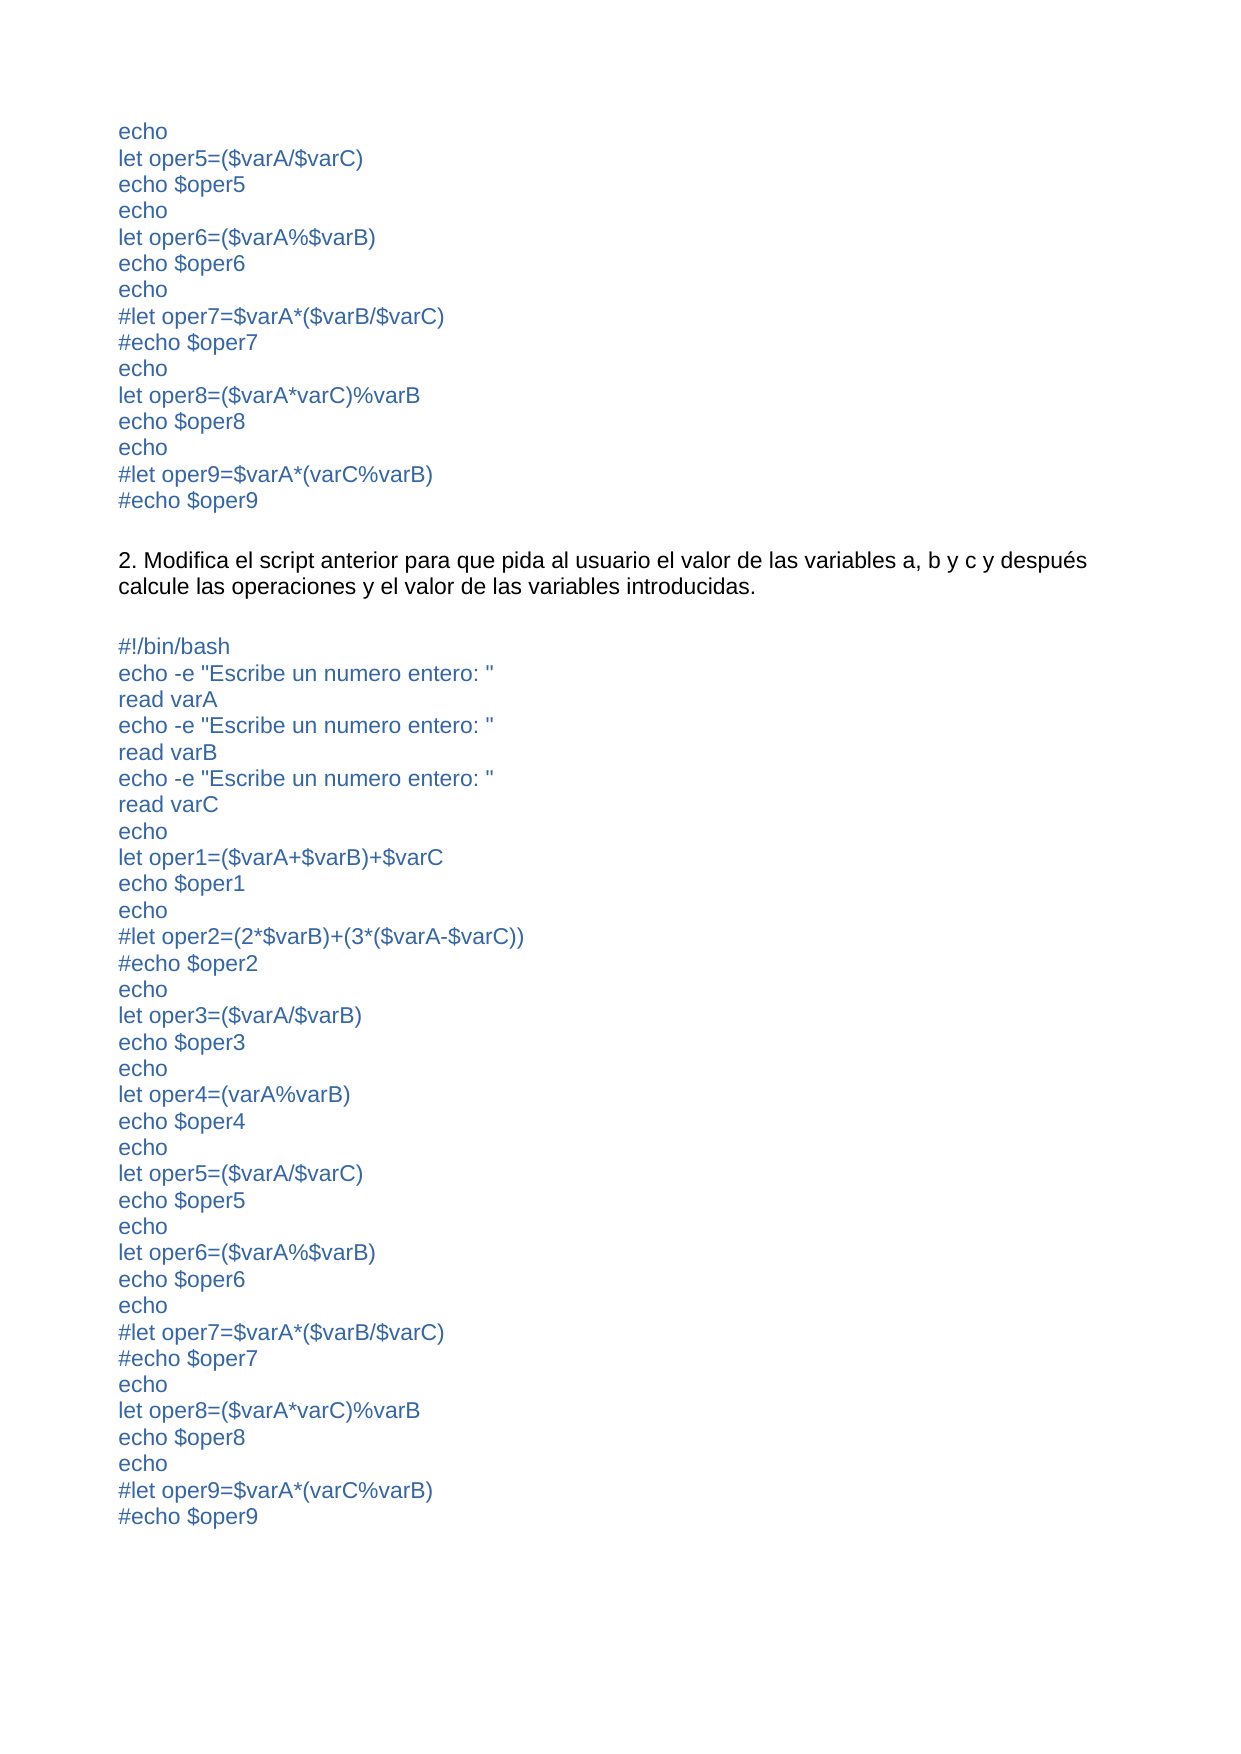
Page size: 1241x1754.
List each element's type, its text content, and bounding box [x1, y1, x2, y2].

text let oper8=($varA*varC)%varB [118, 1397, 1122, 1424]
text echo [118, 897, 1122, 923]
text echo $oper5 [118, 171, 1122, 197]
text let oper3=($varA/$varB) [118, 1002, 1122, 1028]
text echo [118, 197, 1122, 223]
text echo $oper6 [118, 1266, 1122, 1292]
text echo [118, 276, 1122, 303]
text echo [118, 1213, 1122, 1239]
text #let oper2=(2*$varB)+(3*($varA-$varC)) [118, 923, 1122, 949]
text echo $oper8 [118, 408, 1122, 434]
text let oper5=($varA/$varC) [118, 1160, 1122, 1187]
text let oper1=($varA+$varB)+$varC [118, 844, 1122, 870]
text echo -e "Escribe un numero entero: " [118, 765, 1122, 791]
text let oper8=($varA*varC)%varB [118, 382, 1122, 408]
text echo $oper8 [118, 1424, 1122, 1450]
text read varC [118, 791, 1122, 818]
text #echo $oper9 [118, 1503, 1122, 1529]
text #echo $oper7 [118, 1345, 1122, 1371]
text echo $oper5 [118, 1187, 1122, 1213]
text #let oper9=$varA*(varC%varB) [118, 461, 1122, 487]
text #let oper7=$varA*($varB/$varC) [118, 303, 1122, 329]
text echo [118, 1134, 1122, 1160]
text echo [118, 1292, 1122, 1318]
text echo [118, 1055, 1122, 1081]
text echo [118, 118, 1122, 144]
text echo $oper4 [118, 1108, 1122, 1134]
text echo [118, 355, 1122, 382]
text echo [118, 1450, 1122, 1477]
text echo -e "Escribe un numero entero: " [118, 712, 1122, 739]
text #echo $oper7 [118, 329, 1122, 355]
text echo [118, 976, 1122, 1002]
text #!/bin/bash [118, 633, 1122, 659]
text echo $oper3 [118, 1028, 1122, 1055]
text read varB [118, 739, 1122, 765]
text #let oper7=$varA*($varB/$varC) [118, 1318, 1122, 1345]
text echo $oper6 [118, 250, 1122, 276]
text let oper6=($varA%$varB) [118, 223, 1122, 250]
text echo [118, 1371, 1122, 1397]
text let oper6=($varA%$varB) [118, 1239, 1122, 1266]
text #echo $oper2 [118, 949, 1122, 976]
text 2. Modifica el script anterior para que pida al usuario el valor de las variables a, b y c y después calcule las operaciones y el valor de las variables introducidas. [118, 547, 1122, 600]
text #echo $oper9 [118, 487, 1122, 513]
text read varA [118, 686, 1122, 712]
text let oper5=($varA/$varC) [118, 144, 1122, 171]
text #let oper9=$varA*(varC%varB) [118, 1477, 1122, 1503]
text echo -e "Escribe un numero entero: " [118, 659, 1122, 686]
text echo [118, 434, 1122, 461]
text echo $oper1 [118, 870, 1122, 897]
text echo [118, 818, 1122, 844]
text let oper4=(varA%varB) [118, 1081, 1122, 1108]
